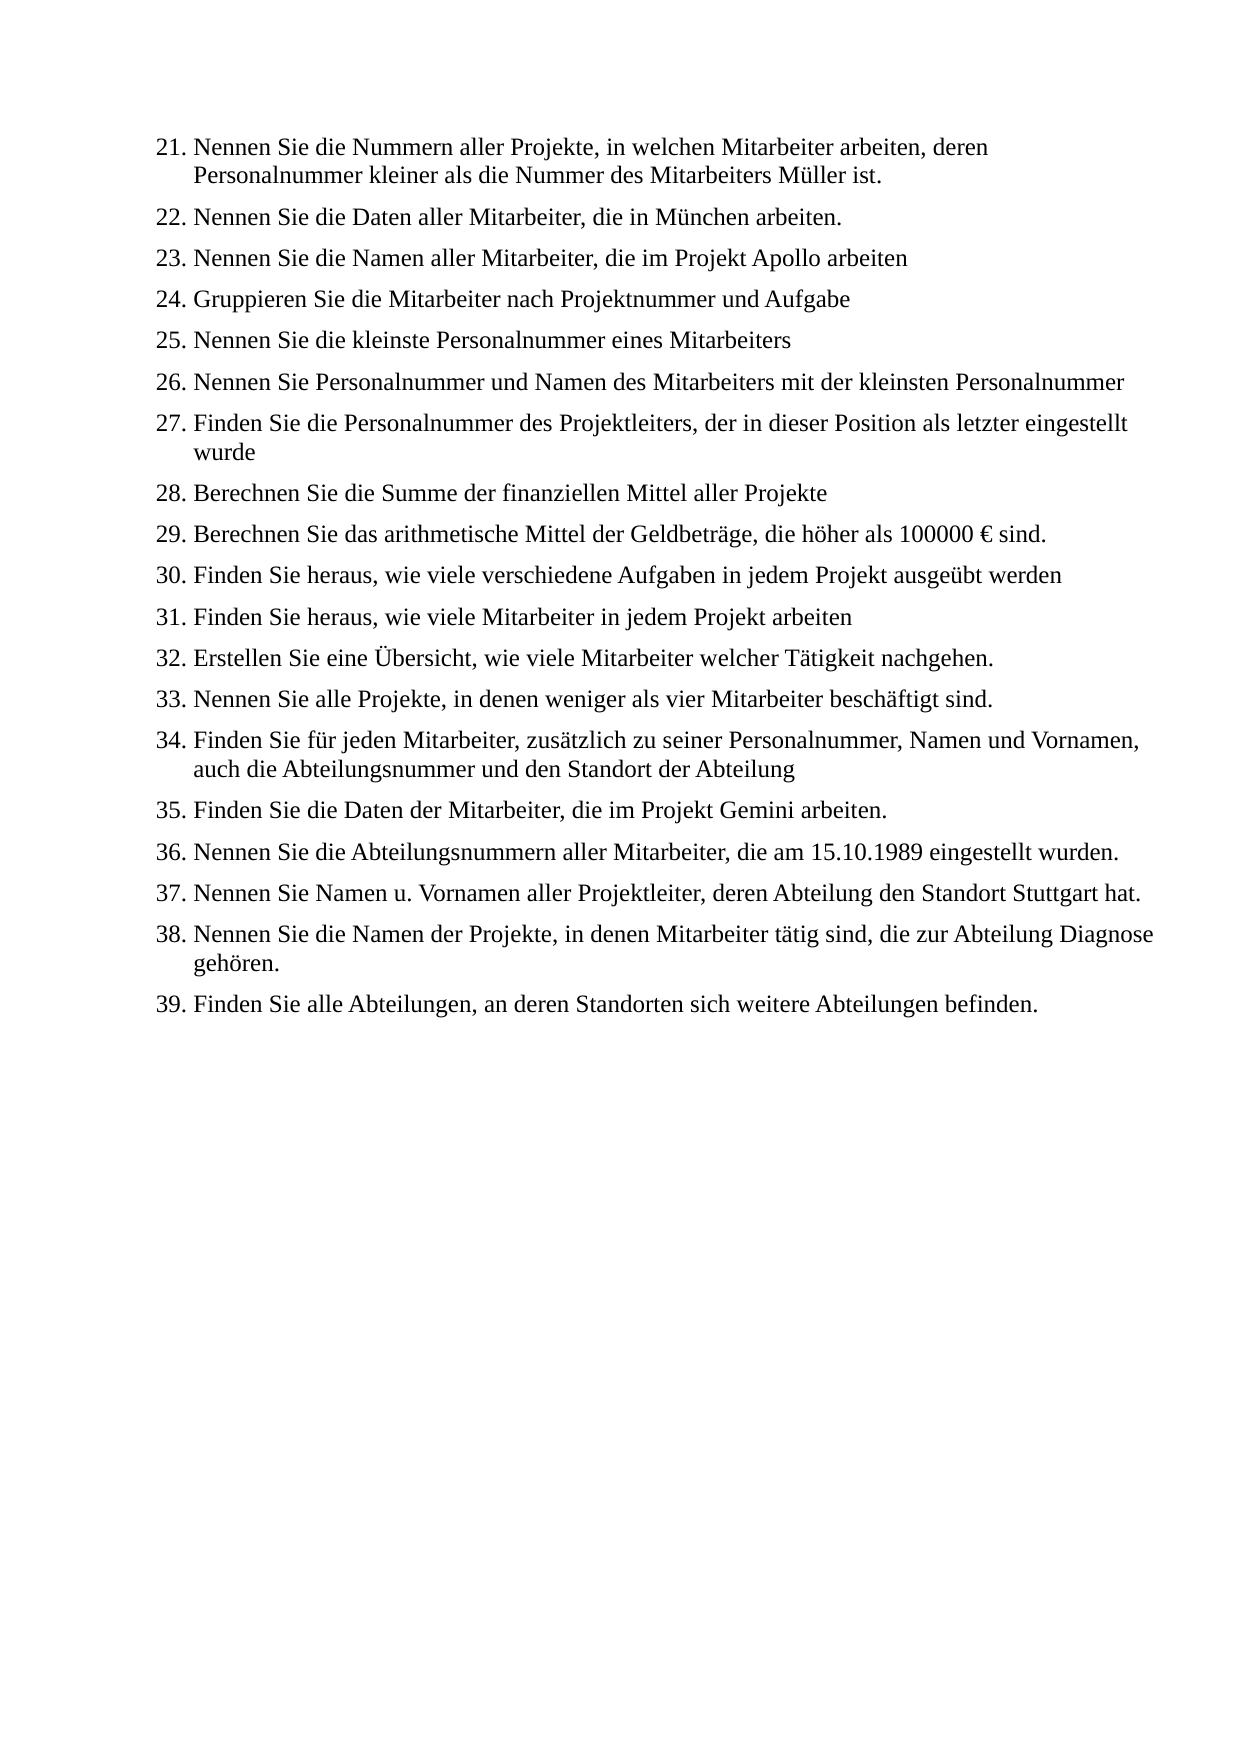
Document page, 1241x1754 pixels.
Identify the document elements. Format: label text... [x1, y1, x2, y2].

list Nennen Sie die Nummern aller Projekte, in welchen Mitarbeiter arbeiten, deren Personalnummer kleiner als die Nummer des Mitarbeiters Müller ist. [156, 132, 1160, 189]
list Nennen Sie die Namen der Projekte, in denen Mitarbeiter tätig sind, die zur Abteilung Diagnose gehören. [156, 919, 1160, 977]
list Nennen Sie Namen u. Vornamen aller Projektleiter, deren Abteilung den Standort Stuttgart hat. [156, 878, 1160, 907]
list Finden Sie die Personalnummer des Projektleiters, der in dieser Position als letzter eingestellt wurde [156, 408, 1160, 465]
list Nennen Sie die Namen aller Mitarbeiter, die im Projekt Apollo arbeiten [156, 243, 1160, 272]
list Finden Sie die Daten der Mitarbeiter, die im Projekt Gemini arbeiten. [156, 795, 1160, 824]
list Nennen Sie alle Projekte, in denen weniger als vier Mitarbeiter beschäftigt sind. [156, 684, 1160, 713]
list Erstellen Sie eine Übersicht, wie viele Mitarbeiter welcher Tätigkeit nachgehen. [156, 643, 1160, 672]
list Finden Sie alle Abteilungen, an deren Standorten sich weitere Abteilungen befinden. [156, 989, 1160, 1018]
list Berechnen Sie das arithmetische Mittel der Geldbeträge, die höher als 100000 € sind. [156, 519, 1160, 548]
list Berechnen Sie die Summe der finanziellen Mittel aller Projekte [156, 478, 1160, 507]
list Nennen Sie Personalnummer und Namen des Mitarbeiters mit der kleinsten Personalnummer [156, 367, 1160, 395]
list Nennen Sie die kleinste Personalnummer eines Mitarbeiters [156, 325, 1160, 354]
list Nennen Sie die Daten aller Mitarbeiter, die in München arbeiten. [156, 202, 1160, 230]
list Finden Sie für jeden Mitarbeiter, zusätzlich zu seiner Personalnummer, Namen und Vornamen, auch die Abteilungsnummer und den Standort der Abteilung [156, 725, 1160, 783]
list Finden Sie heraus, wie viele verschiedene Aufgaben in jedem Projekt ausgeübt werden [156, 560, 1160, 589]
list Nennen Sie die Abteilungsnummern aller Mitarbeiter, die am 15.10.1989 eingestellt wurden. [156, 837, 1160, 865]
list Gruppieren Sie die Mitarbeiter nach Projektnummer und Aufgabe [156, 284, 1160, 313]
list Finden Sie heraus, wie viele Mitarbeiter in jedem Projekt arbeiten [156, 602, 1160, 630]
